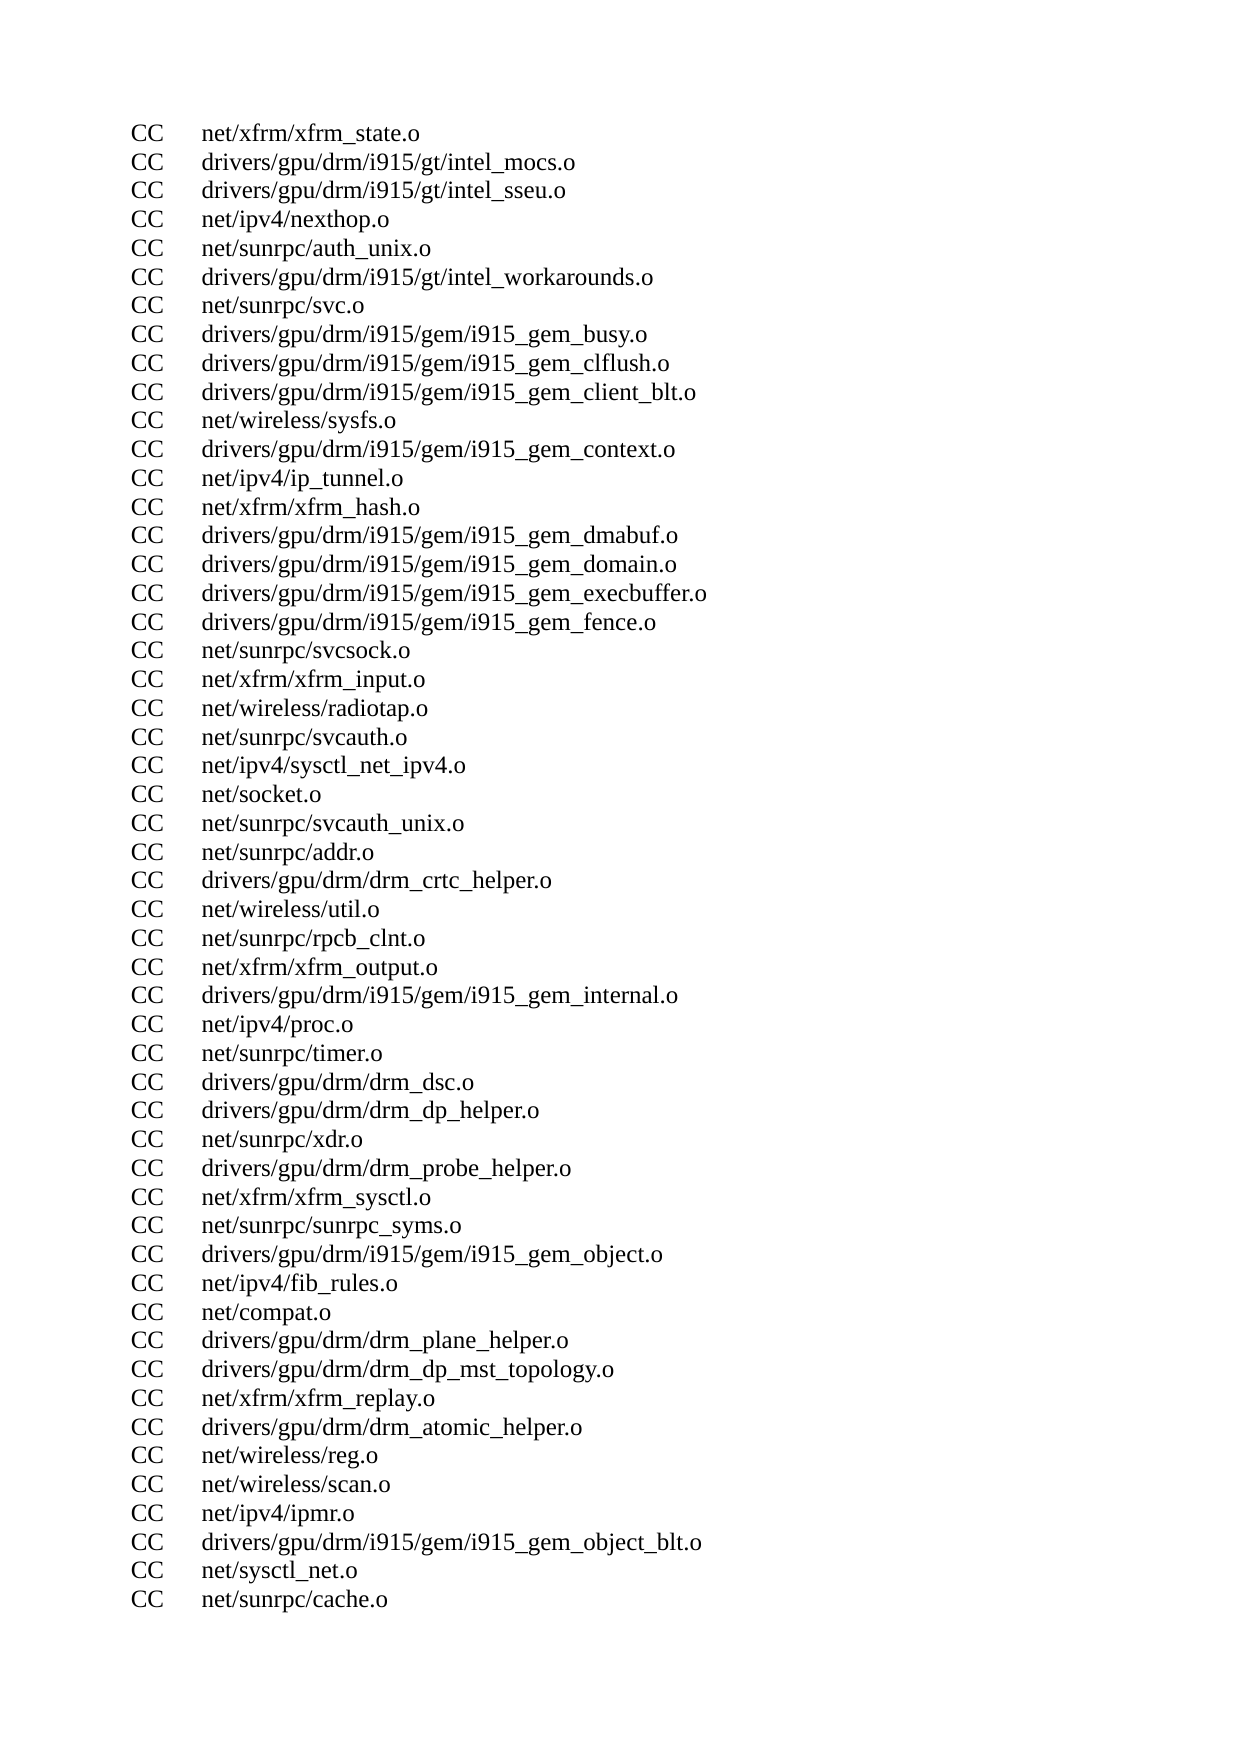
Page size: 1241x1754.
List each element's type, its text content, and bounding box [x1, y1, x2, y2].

text CC net/ipv4/sysctl_net_ipv4.o [118, 751, 1122, 779]
text CC net/xfrm/xfrm_sysctl.o [118, 1182, 1122, 1211]
text CC net/sysctl_net.o [118, 1556, 1122, 1584]
text CC net/wireless/radiotap.o [118, 693, 1122, 722]
text CC net/wireless/sysfs.o [118, 406, 1122, 434]
text CC net/xfrm/xfrm_replay.o [118, 1383, 1122, 1412]
text CC net/socket.o [118, 779, 1122, 808]
text CC net/xfrm/xfrm_input.o [118, 664, 1122, 693]
text CC net/xfrm/xfrm_output.o [118, 952, 1122, 981]
text CC drivers/gpu/drm/i915/gt/intel_sseu.o [118, 176, 1122, 204]
text CC net/ipv4/fib_rules.o [118, 1268, 1122, 1297]
text CC net/wireless/reg.o [118, 1441, 1122, 1469]
text CC drivers/gpu/drm/i915/gem/i915_gem_client_blt.o [118, 377, 1122, 406]
text CC net/sunrpc/timer.o [118, 1038, 1122, 1067]
text CC drivers/gpu/drm/i915/gem/i915_gem_domain.o [118, 549, 1122, 578]
text CC net/sunrpc/cache.o [118, 1584, 1122, 1613]
text CC net/sunrpc/svcauth.o [118, 722, 1122, 751]
text CC net/ipv4/proc.o [118, 1009, 1122, 1038]
text CC net/ipv4/ip_tunnel.o [118, 463, 1122, 492]
text CC net/compat.o [118, 1297, 1122, 1326]
text CC net/sunrpc/svc.o [118, 291, 1122, 319]
text CC drivers/gpu/drm/i915/gt/intel_workarounds.o [118, 262, 1122, 291]
text CC drivers/gpu/drm/drm_atomic_helper.o [118, 1412, 1122, 1441]
text CC drivers/gpu/drm/i915/gem/i915_gem_clflush.o [118, 348, 1122, 377]
text CC drivers/gpu/drm/drm_probe_helper.o [118, 1153, 1122, 1182]
text CC net/wireless/scan.o [118, 1469, 1122, 1498]
text CC drivers/gpu/drm/i915/gem/i915_gem_object_blt.o [118, 1527, 1122, 1556]
text CC net/sunrpc/svcsock.o [118, 636, 1122, 664]
text CC drivers/gpu/drm/i915/gem/i915_gem_execbuffer.o [118, 578, 1122, 607]
text CC net/sunrpc/auth_unix.o [118, 233, 1122, 262]
text CC net/xfrm/xfrm_state.o [118, 118, 1122, 147]
text CC drivers/gpu/drm/i915/gem/i915_gem_context.o [118, 434, 1122, 463]
text CC drivers/gpu/drm/i915/gt/intel_mocs.o [118, 147, 1122, 176]
text CC drivers/gpu/drm/drm_plane_helper.o [118, 1326, 1122, 1354]
text CC net/sunrpc/sunrpc_syms.o [118, 1211, 1122, 1239]
text CC drivers/gpu/drm/drm_dp_helper.o [118, 1096, 1122, 1124]
text CC net/xfrm/xfrm_hash.o [118, 492, 1122, 521]
text CC net/sunrpc/svcauth_unix.o [118, 808, 1122, 837]
text CC drivers/gpu/drm/i915/gem/i915_gem_dmabuf.o [118, 521, 1122, 549]
text CC net/sunrpc/xdr.o [118, 1124, 1122, 1153]
text CC drivers/gpu/drm/i915/gem/i915_gem_object.o [118, 1239, 1122, 1268]
text CC net/sunrpc/addr.o [118, 837, 1122, 866]
text CC drivers/gpu/drm/i915/gem/i915_gem_internal.o [118, 981, 1122, 1009]
text CC net/sunrpc/rpcb_clnt.o [118, 923, 1122, 952]
text CC drivers/gpu/drm/drm_crtc_helper.o [118, 866, 1122, 894]
text CC drivers/gpu/drm/drm_dp_mst_topology.o [118, 1354, 1122, 1383]
text CC net/wireless/util.o [118, 894, 1122, 923]
text CC drivers/gpu/drm/i915/gem/i915_gem_fence.o [118, 607, 1122, 636]
text CC drivers/gpu/drm/drm_dsc.o [118, 1067, 1122, 1096]
text CC net/ipv4/nexthop.o [118, 204, 1122, 233]
text CC net/ipv4/ipmr.o [118, 1498, 1122, 1527]
text CC drivers/gpu/drm/i915/gem/i915_gem_busy.o [118, 319, 1122, 348]
